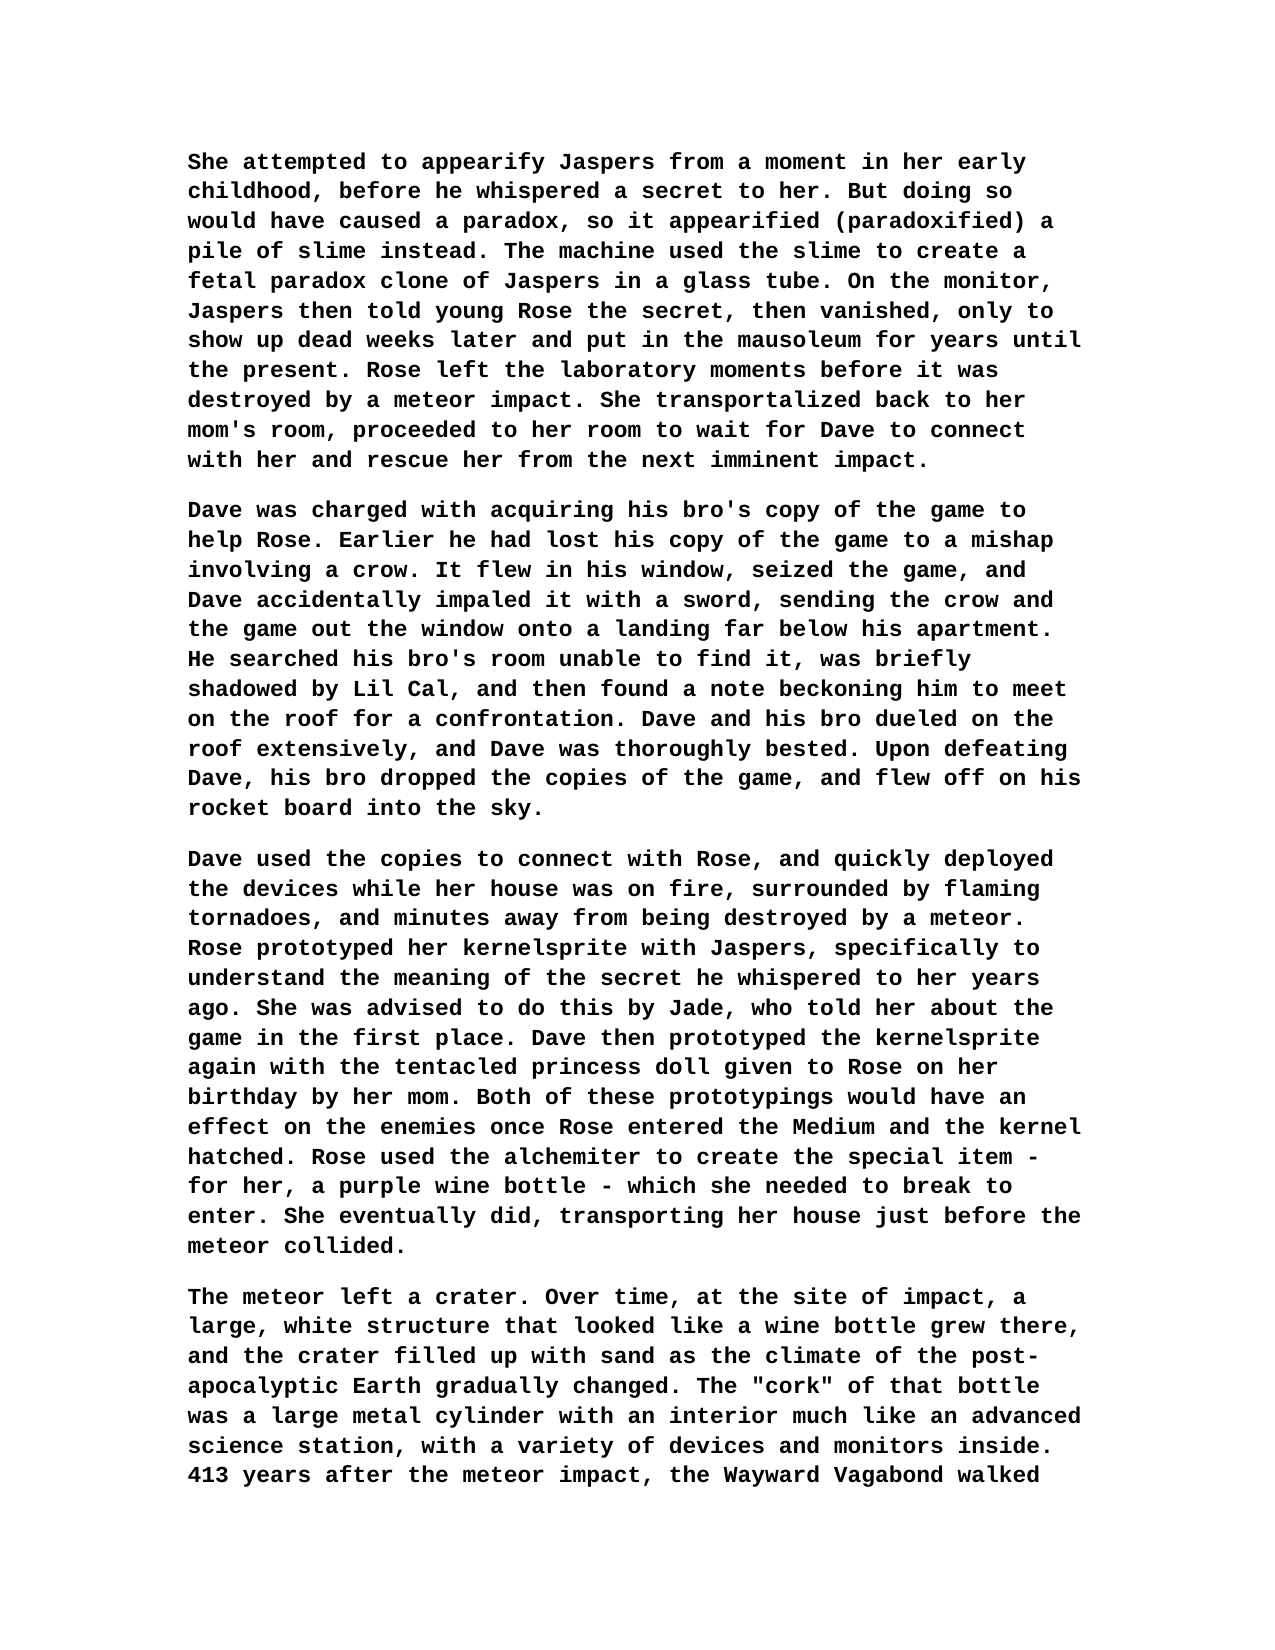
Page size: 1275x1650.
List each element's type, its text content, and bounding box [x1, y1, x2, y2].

text Dave used the copies to connect with Rose, and quickly deployed the devices while her house was on fire, surrounded by flaming tornadoes, and minutes away from being destroyed by a meteor. Rose prototyped her kernelsprite with Jaspers, specifically to understand the meaning of the secret he whispered to her years ago. She was advised to do this by Jade, who told her about the game in the first place. Dave then prototyped the kernelsprite again with the tentacled princess doll given to Rose on her birthday by her mom. Both of these prototypings would have an effect on the enemies once Rose entered the Medium and the kernel hatched. Rose used the alchemiter to create the special item - for her, a purple wine bottle - which she needed to break to enter. She eventually did, transporting her house just before the meteor collided. [187, 847, 1087, 1260]
text The meteor left a crater. Over time, at the site of impact, a large, white structure that looked like a wine bottle grew there, and the crater filled up with sand as the climate of the post-apocalyptic Earth gradually changed. The "cork" of that bottle was a large metal cylinder with an interior much like an advanced science station, with a variety of devices and monitors inside. 413 years after the meteor impact, the Wayward Vagabond walked [187, 1285, 1087, 1490]
text Dave was charged with acquiring his bro's copy of the game to help Rose. Earlier he had lost his copy of the game to a mishap involving a crow. It flew in his window, seized the game, and Dave accidentally impaled it with a sword, sending the crow and the game out the window onto a landing far below his apartment. He searched his bro's room unable to find it, was briefly shadowed by Lil Cal, and then found a note beckoning him to meet on the roof for a confrontation. Dave and his bro dueled on the roof extensively, and Dave was thoroughly bested. Upon defeating Dave, his bro dropped the copies of the game, and flew off on his rocket board into the sky. [187, 498, 1087, 822]
text She attempted to appearify Jaspers from a moment in her early childhood, before he whispered a secret to her. But doing so would have caused a paradox, so it appearified (paradoxified) a pile of slime instead. The machine used the slime to create a fetal paradox clone of Jaspers in a glass tube. On the monitor, Jaspers then told young Rose the secret, then vanished, only to show up dead weeks later and put in the mausoleum for years until the present. Rose left the laboratory moments before it was destroyed by a meteor impact. She transportalized back to her mom's room, proceeded to her room to wait for Dave to connect with her and rescue her from the next imminent impact. [187, 150, 1087, 474]
